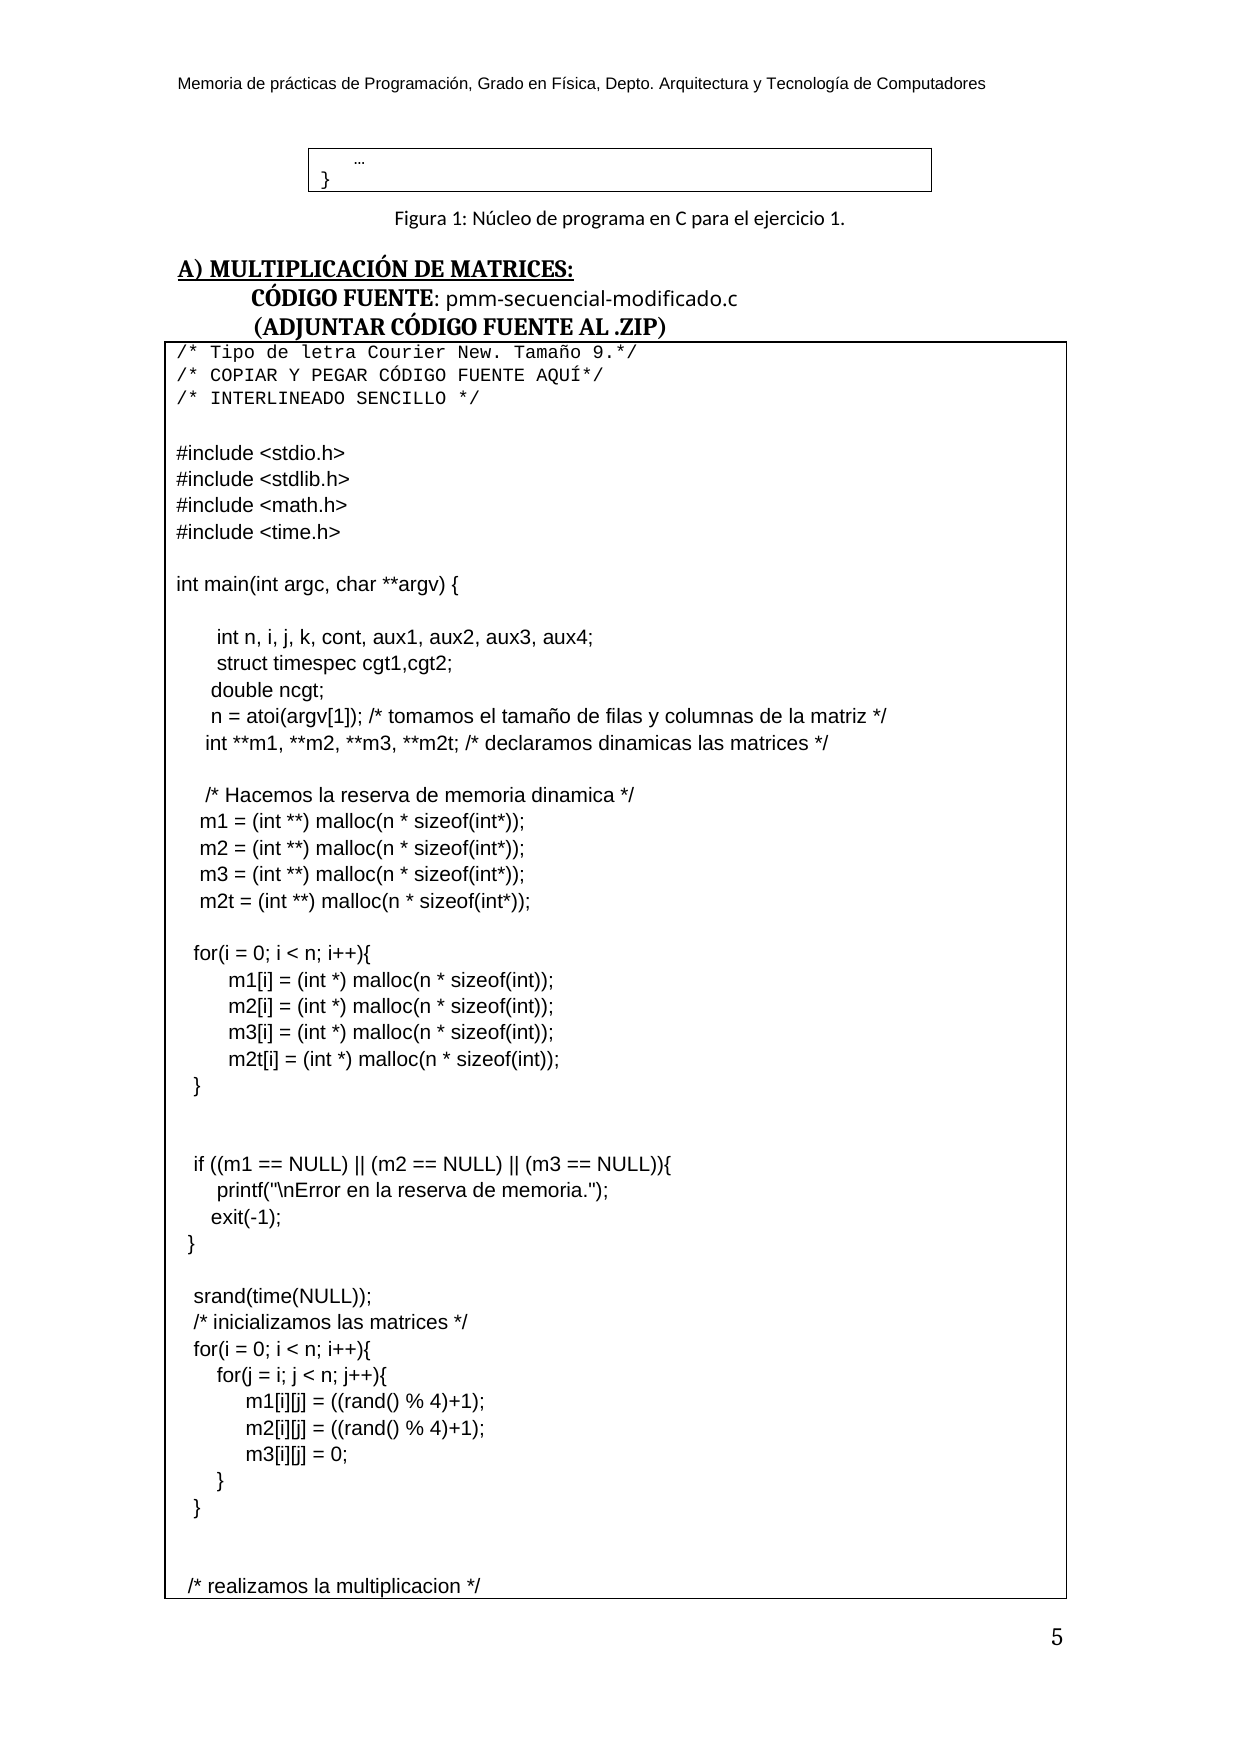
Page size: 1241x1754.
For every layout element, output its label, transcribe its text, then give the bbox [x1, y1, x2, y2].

text A) MULTIPLICACIÓN DE MATRICES: [177, 255, 1063, 284]
text (ADJUNTAR CÓDIGO FUENTE AL .ZIP) [252, 313, 1063, 341]
text CÓDIGO FUENTE: pmm-secuencial-modificado.c [177, 284, 1063, 313]
table_header /* Tipo de letra Courier New. Tamaño 9.*/ /* COPIAR Y PEGAR CÓDIGO FUENTE AQUÍ*/ /* INTERLINEADO SENCILLO */ #include <stdio.h> #include <stdlib.h> #include <math.h> #include <time.h> int main(int argc, char **argv) { int n, i, j, k, cont, aux1, aux2, aux3, aux4; struct timespec cgt1,cgt2; double ncgt; n = atoi(argv[1]); /* tomamos el tamaño de filas y columnas de la matriz */ int **m1, **m2, **m3, **m2t; /* declaramos dinamicas las matrices */ /* Hacemos la reserva de memoria dinamica */ m1 = (int **) malloc(n * sizeof(int*)); m2 = (int **) malloc(n * sizeof(int*)); m3 = (int **) malloc(n * sizeof(int*)); m2t = (int **) malloc(n * sizeof(int*)); for(i = 0; i < n; i++){ m1[i] = (int *) malloc(n * sizeof(int)); m2[i] = (int *) malloc(n * sizeof(int)); m3[i] = (int *) malloc(n * sizeof(int)); m2t[i] = (int *) malloc(n * sizeof(int)); } if ((m1 == NULL) || (m2 == NULL) || (m3 == NULL)){ printf("\nError en la reserva de memoria."); exit(-1); } srand(time(NULL)); /* inicializamos las matrices */ for(i = 0; i < n; i++){ for(j = i; j < n; j++){ m1[i][j] = ((rand() % 4)+1); m2[i][j] = ((rand() % 4)+1); m3[i][j] = 0; } } /* realizamos la multiplicacion */ [166, 343, 1066, 1598]
list Figura 1: Núcleo de programa en C para el ejercicio 1. [177, 205, 1063, 230]
table_header … } [309, 149, 931, 191]
